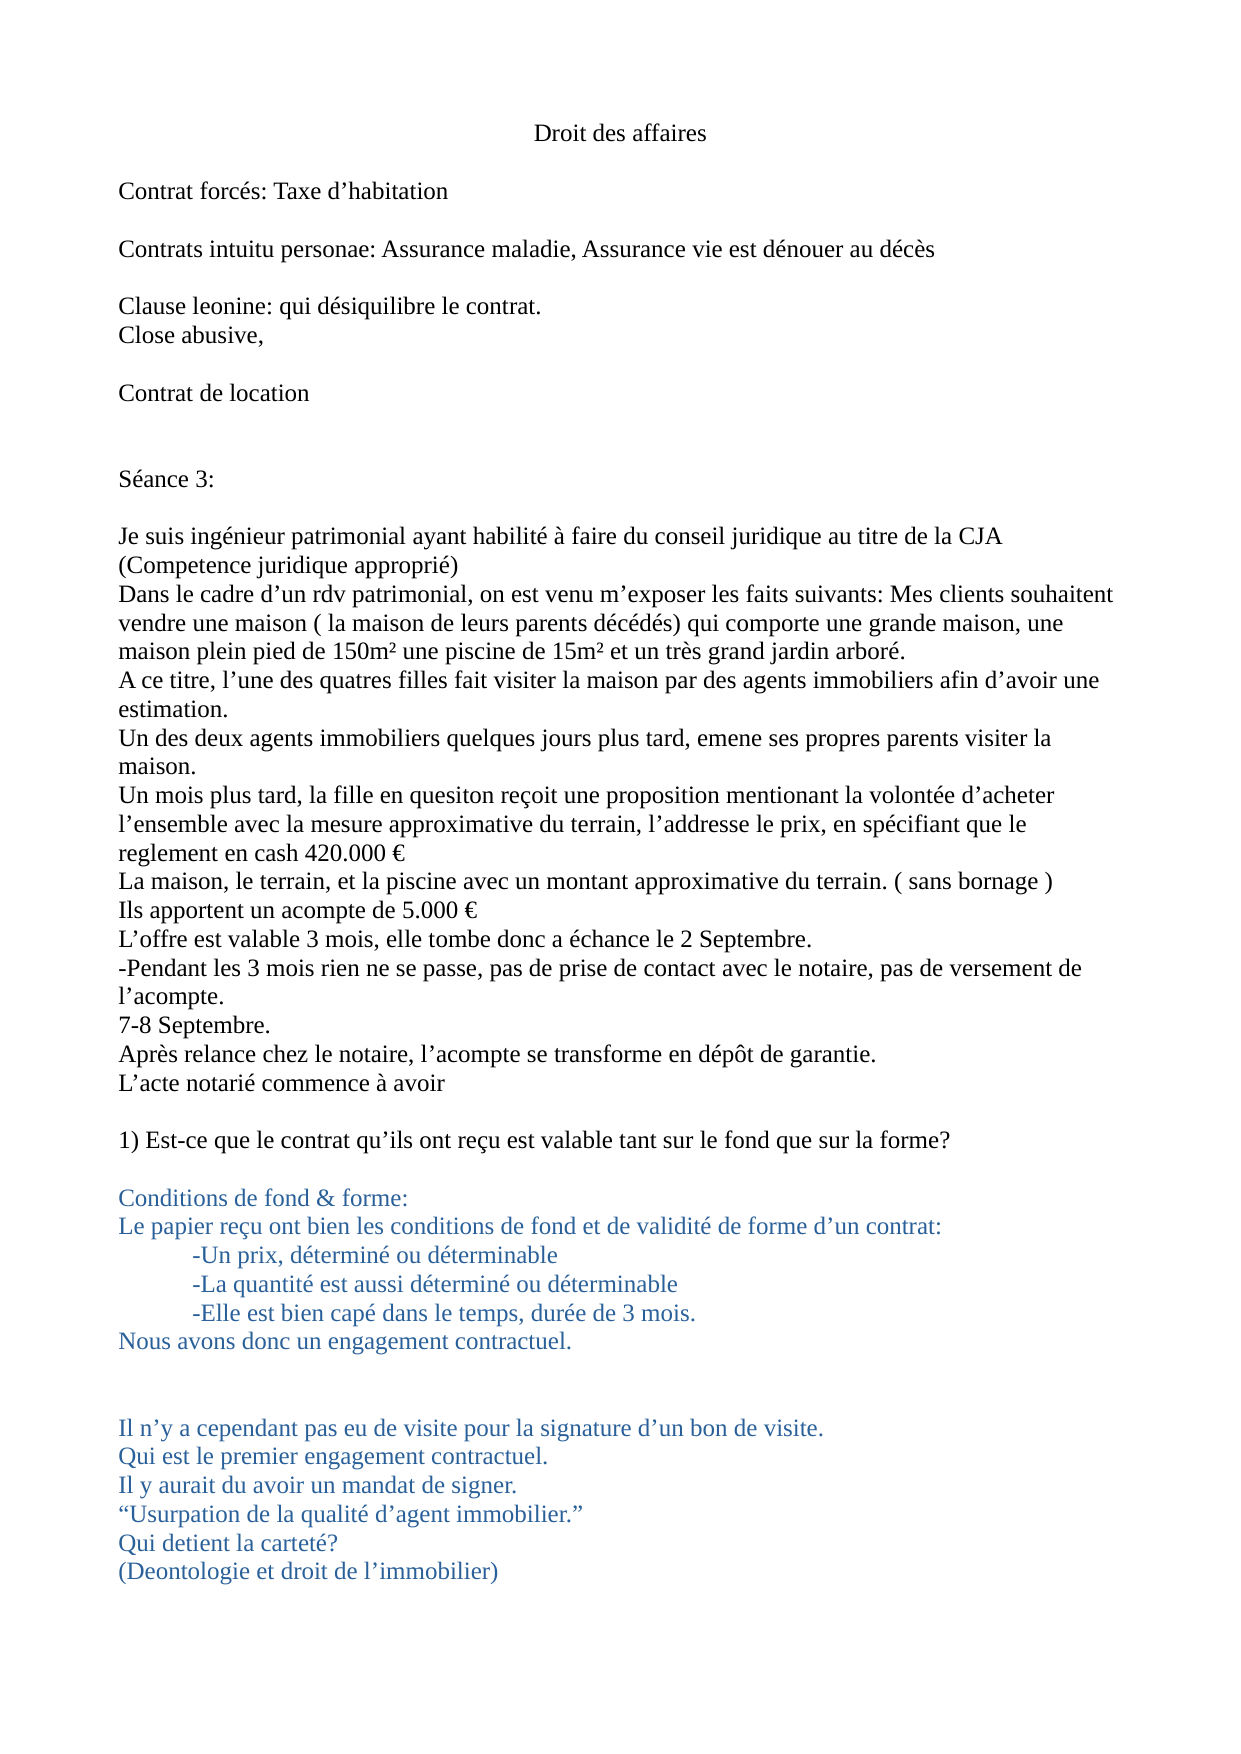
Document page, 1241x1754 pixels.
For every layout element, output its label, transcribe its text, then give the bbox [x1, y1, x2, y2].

text Contrats intuitu personae: Assurance maladie, Assurance vie est dénouer au décès [118, 234, 1122, 263]
text 1) Est-ce que le contrat qu’ils ont reçu est valable tant sur le fond que sur la forme? [118, 1125, 1122, 1154]
text Après relance chez le notaire, l’acompte se transforme en dépôt de garantie. [118, 1039, 1122, 1068]
text Close abusive, [118, 320, 1122, 349]
text Séance 3: [118, 464, 1122, 493]
text -Un prix, déterminé ou déterminable [118, 1240, 1122, 1269]
text Qui detient la carteté? [118, 1528, 1122, 1556]
text Qui est le premier engagement contractuel. [118, 1441, 1122, 1470]
text Un des deux agents immobiliers quelques jours plus tard, emene ses propres parents visiter la maison. [118, 723, 1122, 780]
text Nous avons donc un engagement contractuel. [118, 1326, 1122, 1355]
text Il n’y a cependant pas eu de visite pour la signature d’un bon de visite. [118, 1413, 1122, 1441]
text Dans le cadre d’un rdv patrimonial, on est venu m’exposer les faits suivants: Mes clients souhaitent vendre une maison ( la maison de leurs parents décédés) qui comporte une grande maison, une maison plein pied de 150m² une piscine de 15m² et un très grand jardin arboré. [118, 579, 1122, 665]
text Clause leonine: qui désiquilibre le contrat. [118, 291, 1122, 320]
text (Deontologie et droit de l’immobilier) [118, 1556, 1122, 1585]
text -Elle est bien capé dans le temps, durée de 3 mois. [118, 1298, 1122, 1326]
text La maison, le terrain, et la piscine avec un montant approximative du terrain. ( sans bornage ) [118, 866, 1122, 895]
text Contrat forcés: Taxe d’habitation [118, 176, 1122, 205]
text A ce titre, l’une des quatres filles fait visiter la maison par des agents immobiliers afin d’avoir une estimation. [118, 665, 1122, 723]
text Il y aurait du avoir un mandat de signer. [118, 1470, 1122, 1499]
text Contrat de location [118, 378, 1122, 406]
text Un mois plus tard, la fille en quesiton reçoit une proposition mentionant la volontée d’acheter l’ensemble avec la mesure approximative du terrain, l’addresse le prix, en spécifiant que le reglement en cash 420.000 € [118, 780, 1122, 866]
text Conditions de fond & forme: [118, 1183, 1122, 1211]
text -La quantité est aussi déterminé ou déterminable [118, 1269, 1122, 1298]
text -Pendant les 3 mois rien ne se passe, pas de prise de contact avec le notaire, pas de versement de l’acompte. [118, 953, 1122, 1010]
text L’offre est valable 3 mois, elle tombe donc a échance le 2 Septembre. [118, 924, 1122, 953]
text Le papier reçu ont bien les conditions de fond et de validité de forme d’un contrat: [118, 1211, 1122, 1240]
text “Usurpation de la qualité d’agent immobilier.” [118, 1499, 1122, 1528]
text 7-8 Septembre. [118, 1010, 1122, 1039]
text Je suis ingénieur patrimonial ayant habilité à faire du conseil juridique au titre de la CJA (Competence juridique approprié) [118, 521, 1122, 579]
text Ils apportent un acompte de 5.000 € [118, 895, 1122, 924]
text L’acte notarié commence à avoir [118, 1068, 1122, 1096]
